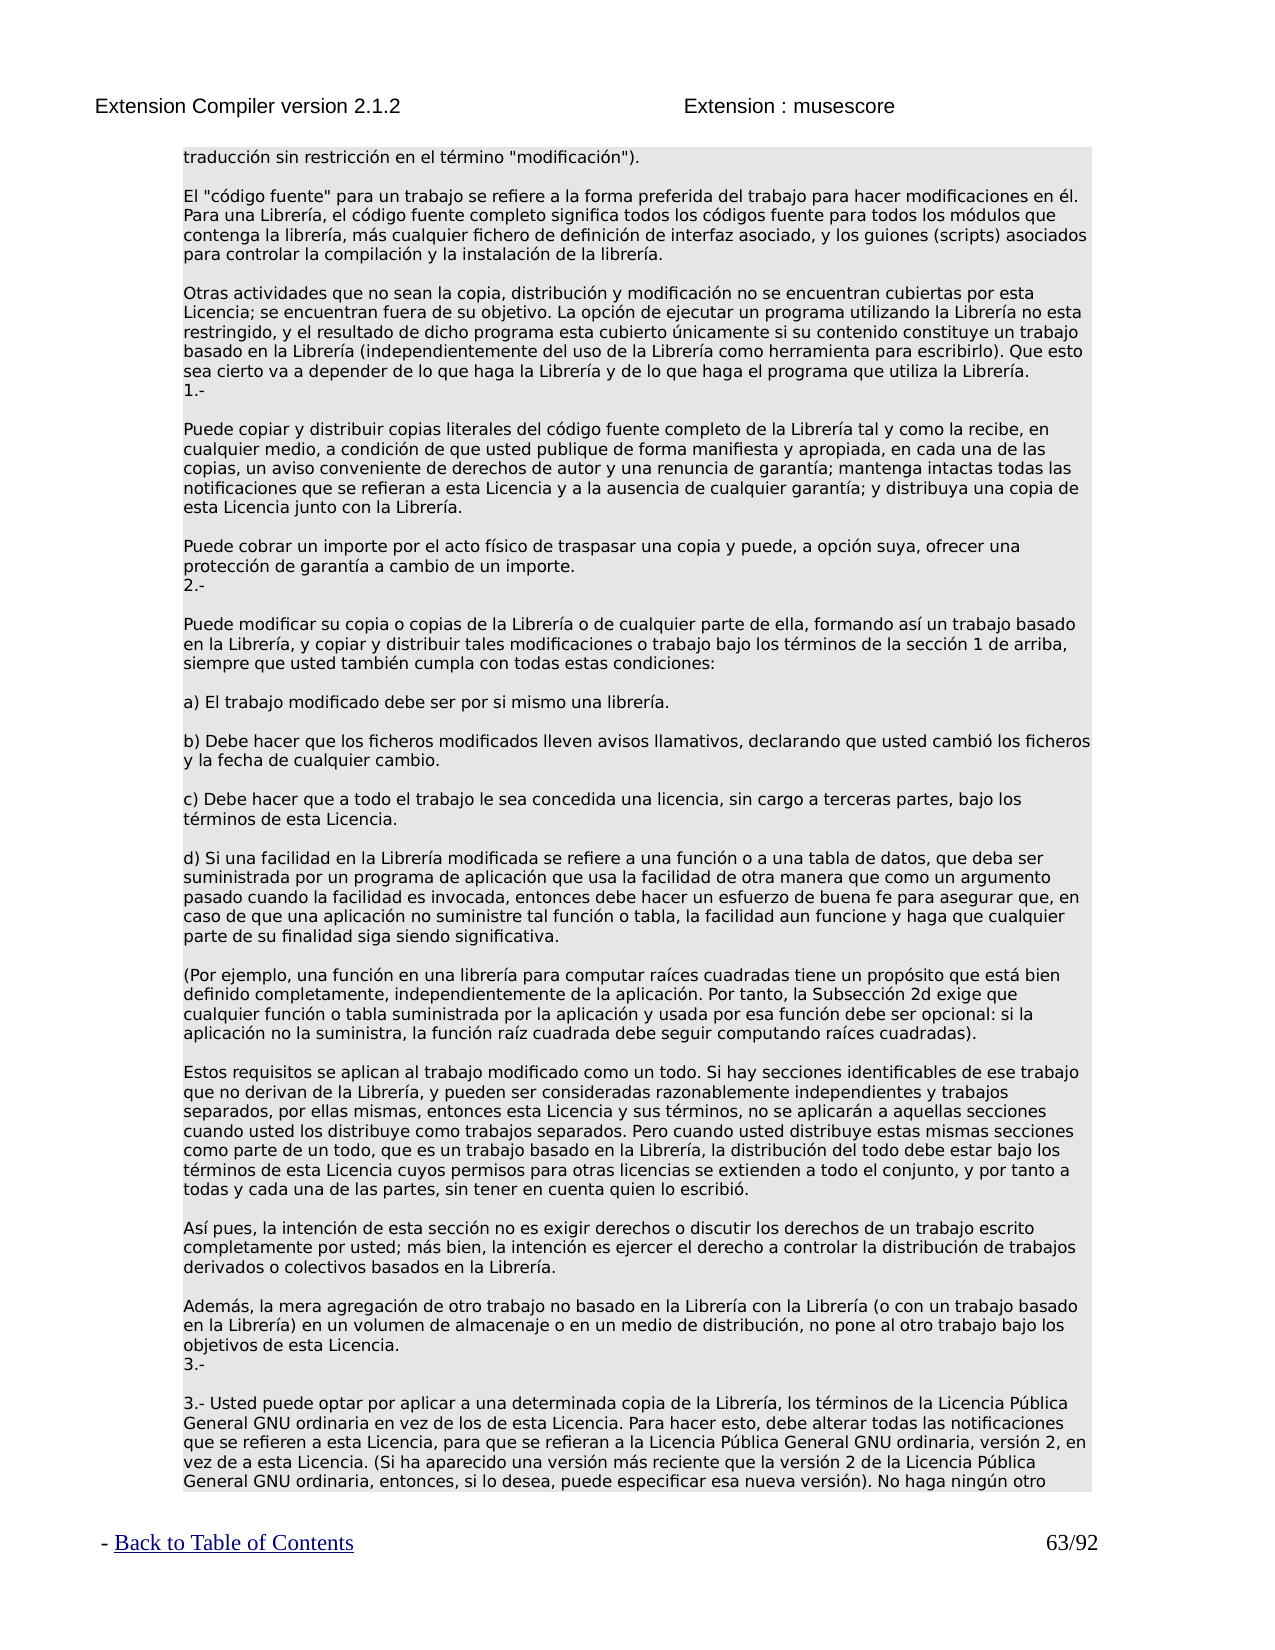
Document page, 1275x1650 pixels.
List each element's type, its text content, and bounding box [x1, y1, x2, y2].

text 3.- Usted puede optar por aplicar a una determinada copia de la Librería, los términos de la Licencia Pública General GNU ordinaria en vez de los de esta Licencia. Para hacer esto, debe alterar todas las notificaciones que se refieren a esta Licencia, para que se refieran a la Licencia Pública General GNU ordinaria, versión 2, en vez de a esta Licencia. (Si ha aparecido una versión más reciente que la versión 2 de la Licencia Pública General GNU ordinaria, entonces, si lo desea, puede especificar esa nueva versión). No haga ningún otro [183, 1394, 1092, 1492]
text Puede cobrar un importe por el acto físico de traspasar una copia y puede, a opción suya, ofrecer una protección de garantía a cambio de un importe. [183, 537, 1092, 576]
text d) Si una facilidad en la Librería modificada se refiere a una función o a una tabla de datos, que deba ser suministrada por un programa de aplicación que usa la facilidad de otra manera que como un argumento pasado cuando la facilidad es invocada, entonces debe hacer un esfuerzo de buena fe para asegurar que, en caso de que una aplicación no suministre tal función o tabla, la facilidad aun funcione y haga que cualquier parte de su finalidad siga siendo significativa. [183, 849, 1092, 946]
text Así pues, la intención de esta sección no es exigir derechos o discutir los derechos de un trabajo escrito completamente por usted; más bien, la intención es ejercer el derecho a controlar la distribución de trabajos derivados o colectivos basados en la Librería. [183, 1219, 1092, 1277]
text Además, la mera agregación de otro trabajo no basado en la Librería con la Librería (o con un trabajo basado en la Librería) en un volumen de almacenaje o en un medio de distribución, no pone al otro trabajo bajo los objetivos de esta Licencia. [183, 1297, 1092, 1355]
text 3.- [183, 1355, 1092, 1375]
text c) Debe hacer que a todo el trabajo le sea concedida una licencia, sin cargo a terceras partes, bajo los términos de esta Licencia. [183, 790, 1092, 829]
text traducción sin restricción en el término "modificación"). [183, 147, 1092, 167]
text El "código fuente" para un trabajo se refiere a la forma preferida del trabajo para hacer modificaciones en él. Para una Librería, el código fuente completo significa todos los códigos fuente para todos los módulos que contenga la librería, más cualquier fichero de definición de interfaz asociado, y los guiones (scripts) asociados para controlar la compilación y la instalación de la librería. [183, 186, 1092, 264]
text Estos requisitos se aplican al trabajo modificado como un todo. Si hay secciones identificables de ese trabajo que no derivan de la Librería, y pueden ser consideradas razonablemente independientes y trabajos separados, por ellas mismas, entonces esta Licencia y sus términos, no se aplicarán a aquellas secciones cuando usted los distribuye como trabajos separados. Pero cuando usted distribuye estas mismas secciones como parte de un todo, que es un trabajo basado en la Librería, la distribución del todo debe estar bajo los términos de esta Licencia cuyos permisos para otras licencias se extienden a todo el conjunto, y por tanto a todas y cada una de las partes, sin tener en cuenta quien lo escribió. [183, 1063, 1092, 1199]
text a) El trabajo modificado debe ser por si mismo una librería. [183, 693, 1092, 712]
text b) Debe hacer que los ficheros modificados lleven avisos llamativos, declarando que usted cambió los ficheros y la fecha de cualquier cambio. [183, 732, 1092, 771]
text Puede copiar y distribuir copias literales del código fuente completo de la Librería tal y como la recibe, en cualquier medio, a condición de que usted publique de forma manifiesta y apropiada, en cada una de las copias, un aviso conveniente de derechos de autor y una renuncia de garantía; mantenga intactas todas las notificaciones que se refieran a esta Licencia y a la ausencia de cualquier garantía; y distribuya una copia de esta Licencia junto con la Librería. [183, 420, 1092, 518]
text Puede modificar su copia o copias de la Librería o de cualquier parte de ella, formando así un trabajo basado en la Librería, y copiar y distribuir tales modificaciones o trabajo bajo los términos de la sección 1 de arriba, siempre que usted también cumpla con todas estas condiciones: [183, 615, 1092, 673]
text (Por ejemplo, una función en una librería para computar raíces cuadradas tiene un propósito que está bien definido completamente, independientemente de la aplicación. Por tanto, la Subsección 2d exige que cualquier función o tabla suministrada por la aplicación y usada por esa función debe ser opcional: si la aplicación no la suministra, la función raíz cuadrada debe seguir computando raíces cuadradas). [183, 966, 1092, 1043]
text Otras actividades que no sean la copia, distribución y modificación no se encuentran cubiertas por esta Licencia; se encuentran fuera de su objetivo. La opción de ejecutar un programa utilizando la Librería no esta restringido, y el resultado de dicho programa esta cubierto únicamente si su contenido constituye un trabajo basado en la Librería (independientemente del uso de la Librería como herramienta para escribirlo). Que esto sea cierto va a depender de lo que haga la Librería y de lo que haga el programa que utiliza la Librería. [183, 284, 1092, 381]
text 2.- [183, 576, 1092, 596]
text 1.- [183, 381, 1092, 401]
